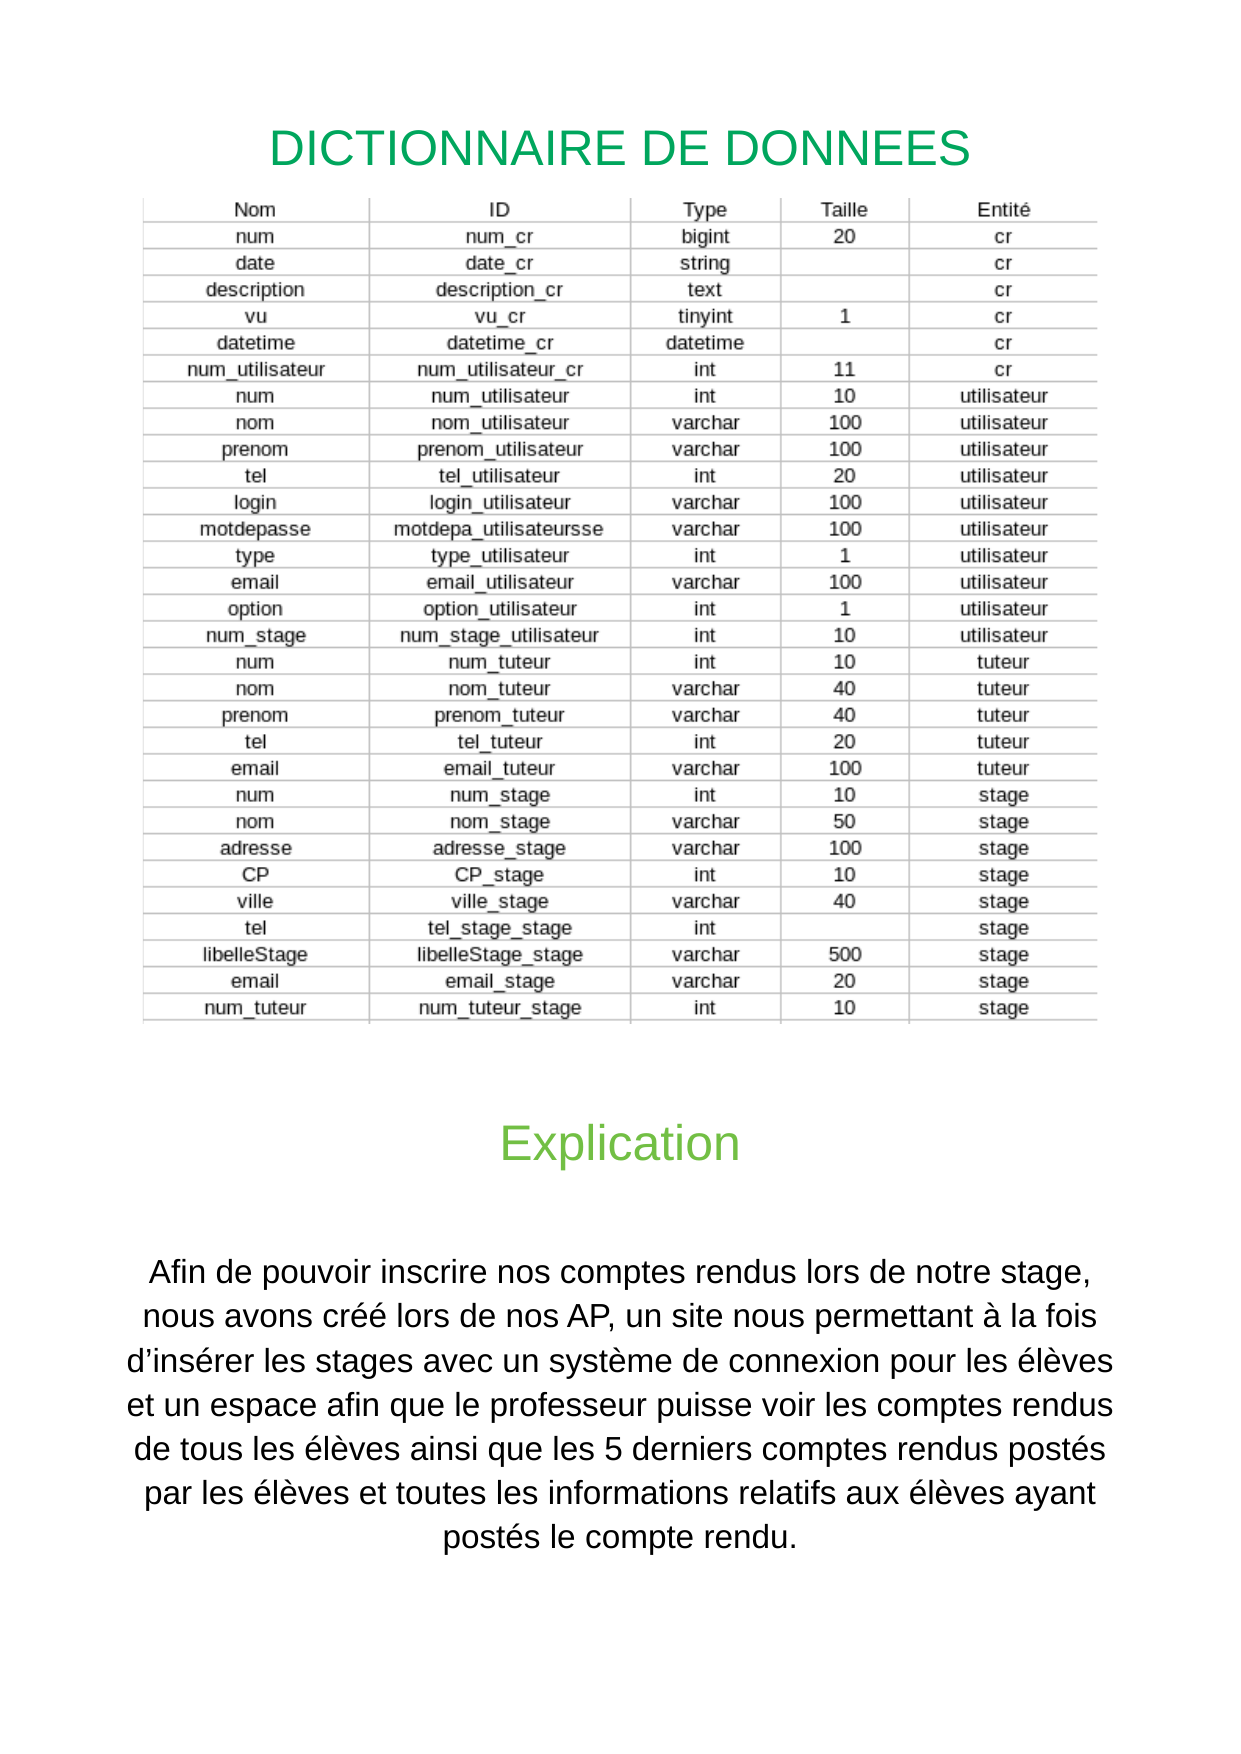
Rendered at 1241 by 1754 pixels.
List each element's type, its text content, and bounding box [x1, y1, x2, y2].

text DICTIONNAIRE DE DONNEES [118, 118, 1122, 176]
text Explication [118, 1113, 1122, 1170]
picture [142, 198, 1098, 1024]
text Afin de pouvoir inscrire nos comptes rendus lors de notre stage, nous avons créé lors de nos AP, un site nous permettant à la fois d’insérer les stages avec un système de connexion pour les élèves et un espace afin que le professeur puisse voir les comptes rendus de tous les élèves ainsi que les 5 derniers comptes rendus postés par les élèves et toutes les informations relatifs aux élèves ayant postés le compte rendu. [118, 1252, 1122, 1556]
